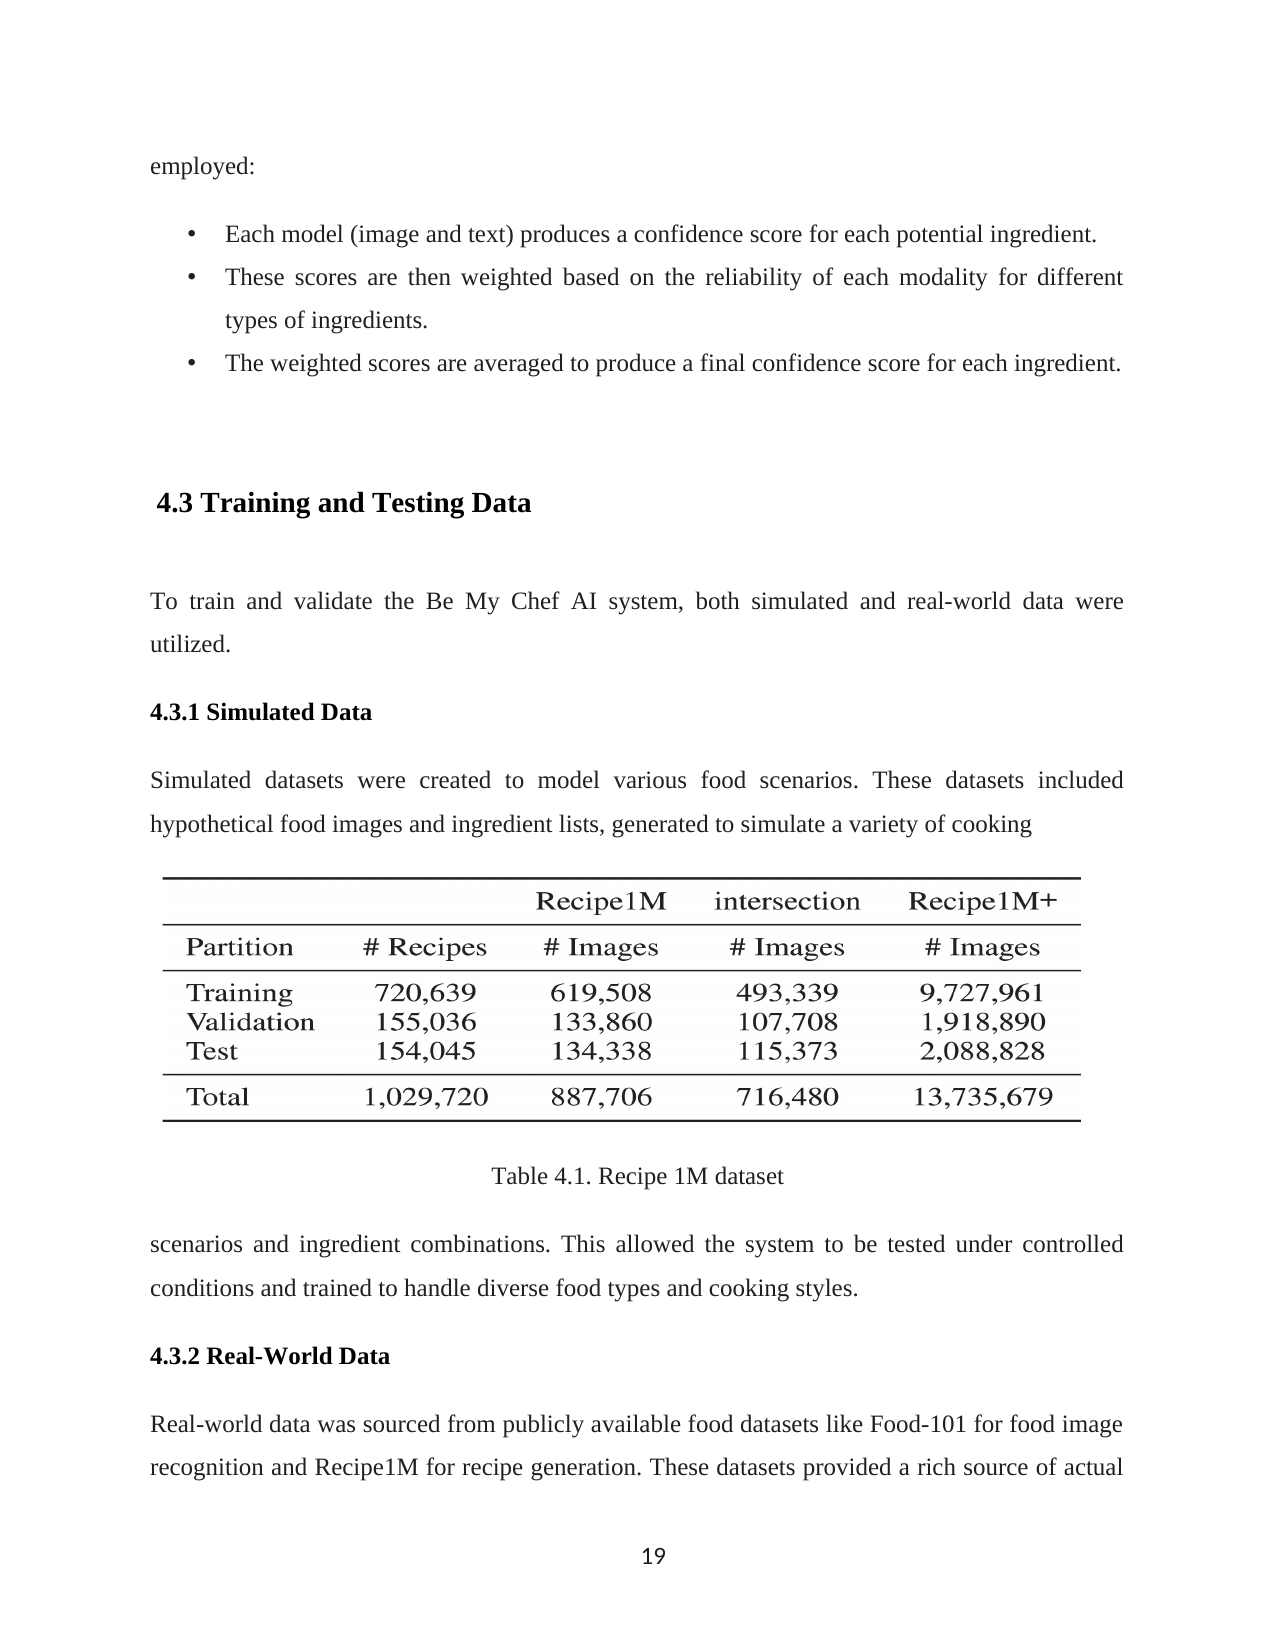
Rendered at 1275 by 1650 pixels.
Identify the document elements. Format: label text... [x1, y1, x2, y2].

text employed: [150, 151, 1125, 180]
subtitle 4.3.2 Real-World Data [150, 1341, 1125, 1369]
text To train and validate the Be My Chef AI system, both simulated and real-world data were utilized. [150, 586, 1125, 658]
list Each model (image and text) produces a confidence score for each potential ingredient. [187, 219, 1125, 248]
text Real-world data was sourced from publicly available food datasets like Food-101 for food image recognition and Recipe1M for recipe generation. These datasets provided a rich source of actual [150, 1409, 1125, 1481]
text Simulated datasets were created to model various food scenarios. These datasets included hypothetical food images and ingredient lists, generated to simulate a variety of cooking [150, 766, 1125, 837]
list These scores are then weighted based on the reliability of each modality for different types of ingredients. [187, 262, 1125, 334]
text scenarios and ingredient combinations. This allowed the system to be tested under controlled conditions and trained to handle diverse food types and cooking styles. [150, 1229, 1125, 1301]
picture [162, 876, 1084, 1122]
text Table 4.1. Recipe 1M dataset [150, 1161, 1125, 1190]
subtitle 4.3.1 Simulated Data [150, 697, 1125, 726]
list The weighted scores are averaged to produce a final confidence score for each ingredient. [187, 348, 1125, 377]
subtitle 4.3 Training and Testing Data [156, 485, 1125, 518]
